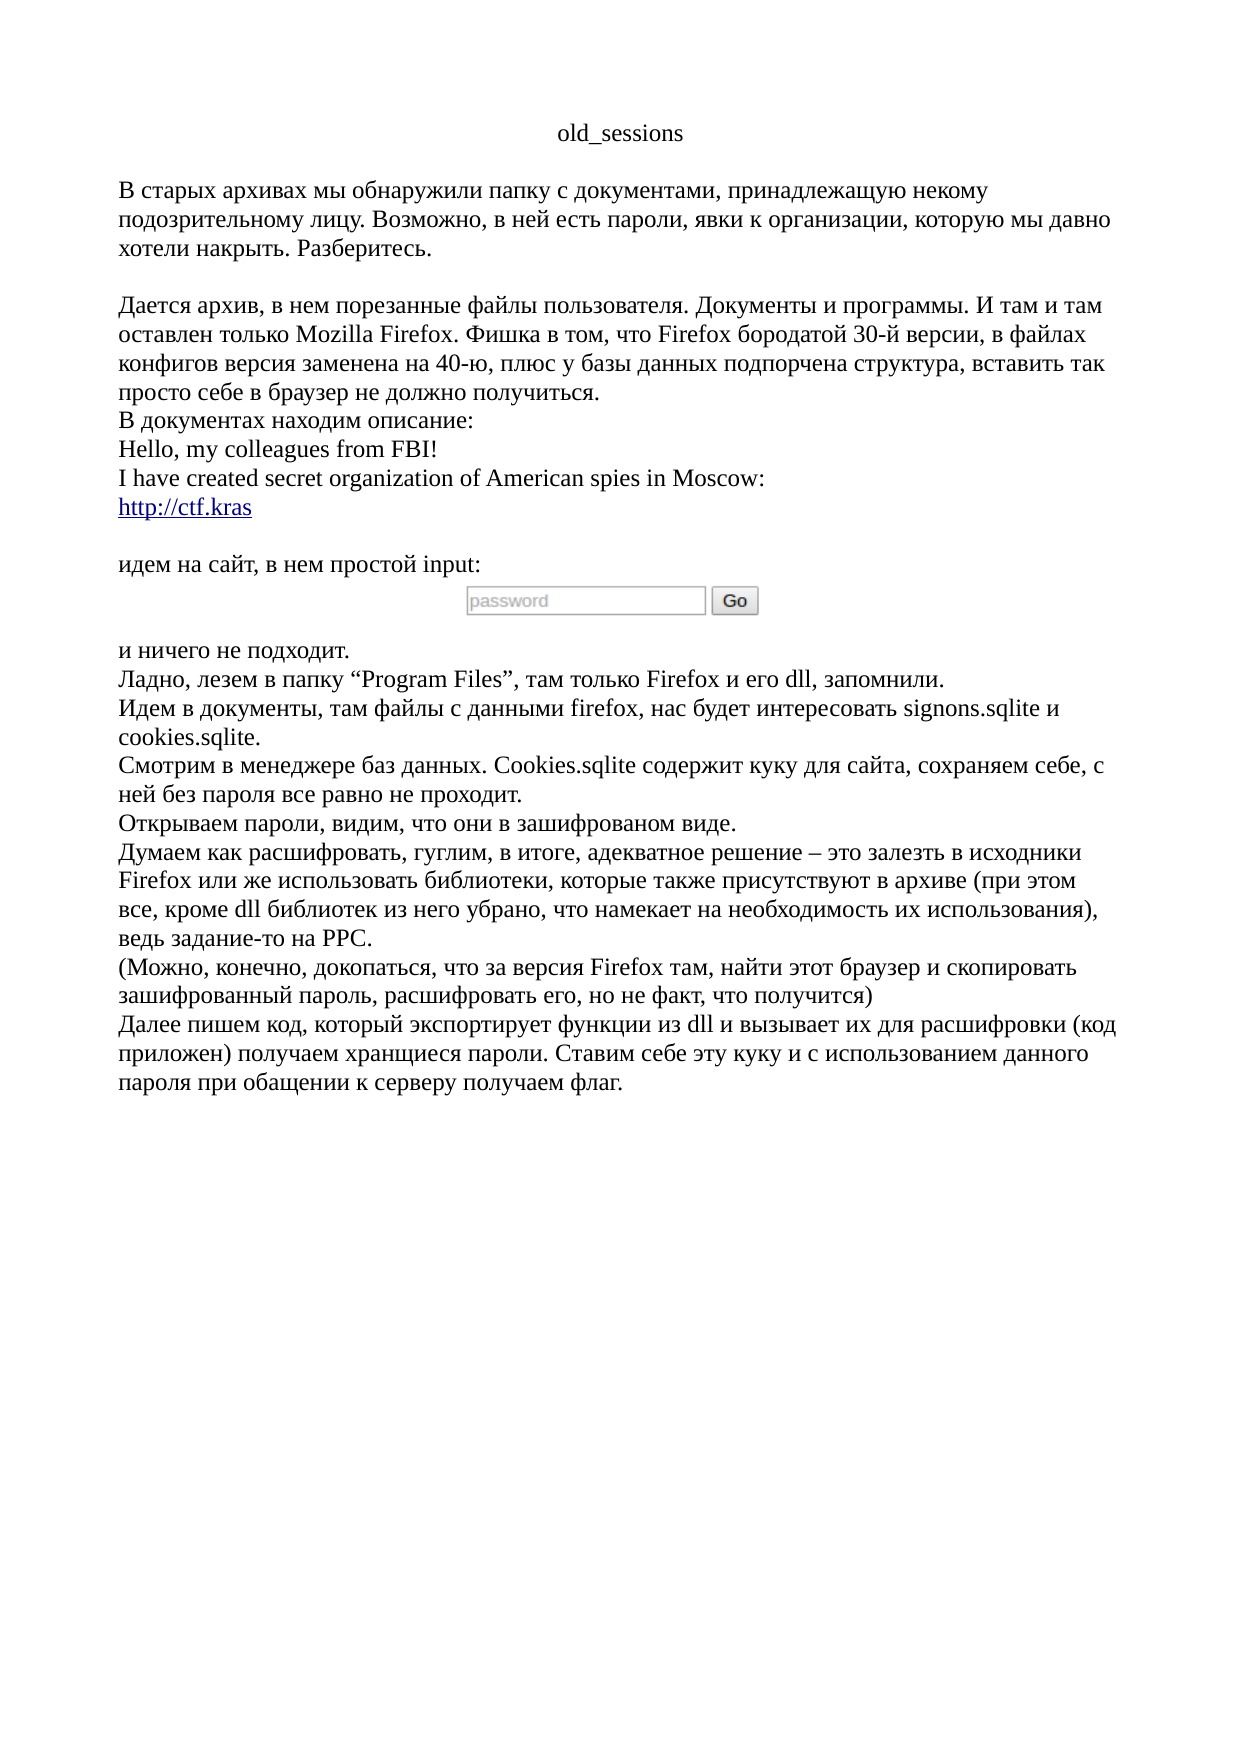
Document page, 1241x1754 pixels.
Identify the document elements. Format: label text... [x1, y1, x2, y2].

text Дается архив, в нем порезанные файлы пользователя. Документы и программы. И там и там оставлен только Mozilla Firefox. Фишка в том, что Firefox бородатой 30-й версии, в файлах конфигов версия заменена на 40-ю, плюс у базы данных подпорчена структура, вставить так просто себе в браузер не должно получиться. [118, 291, 1122, 406]
text и ничего не подходит. [118, 636, 1122, 664]
text (Можно, конечно, докопаться, что за версия Firefox там, найти этот браузер и скопировать зашифрованный пароль, расшифровать его, но не факт, что получится) [118, 952, 1122, 1009]
text Далее пишем код, который экспортирует функции из dll и вызывает их для расшифровки (код приложен) получаем хранщиеся пароли. Ставим себе эту куку и с использованием данного пароля при обащении к серверу получаем флаг. [118, 1009, 1122, 1096]
text Идем в документы, там файлы с данными firefox, нас будет интересовать signons.sqlite и cookies.sqlite. [118, 693, 1122, 751]
text В документах находим описание: [118, 406, 1122, 434]
text Смотрим в менеджере баз данных. Cookies.sqlite содержит куку для сайта, сохраняем себе, с ней без пароля все равно не проходит. [118, 751, 1122, 808]
text идем на сайт, в нем простой input: [118, 549, 1122, 578]
text http://ctf.kras [118, 492, 1122, 521]
text I have created secret organization of American spies in Moscow: [118, 463, 1122, 492]
picture [460, 578, 781, 632]
text Ладно, лезем в папку “Program Files”, там только Firefox и его dll, запомнили. [118, 664, 1122, 693]
text old_sessions [118, 118, 1122, 147]
text Думаем как расшифровать, гуглим, в итоге, адекватное решение – это залезть в исходники Firefox или же использовать библиотеки, которые также присутствуют в архиве (при этом все, кроме dll библиотек из него убрано, что намекает на необходимость их использования), ведь задание-то на PPC. [118, 837, 1122, 952]
text В старых архивах мы обнаружили папку с документами, принадлежащую некому подозрительному лицу. Возможно, в ней есть пароли, явки к организации, которую мы давно хотели накрыть. Разберитесь. [118, 176, 1122, 262]
text Открываем пароли, видим, что они в зашифрованом виде. [118, 808, 1122, 837]
text Hello, my colleagues from FBI! [118, 434, 1122, 463]
